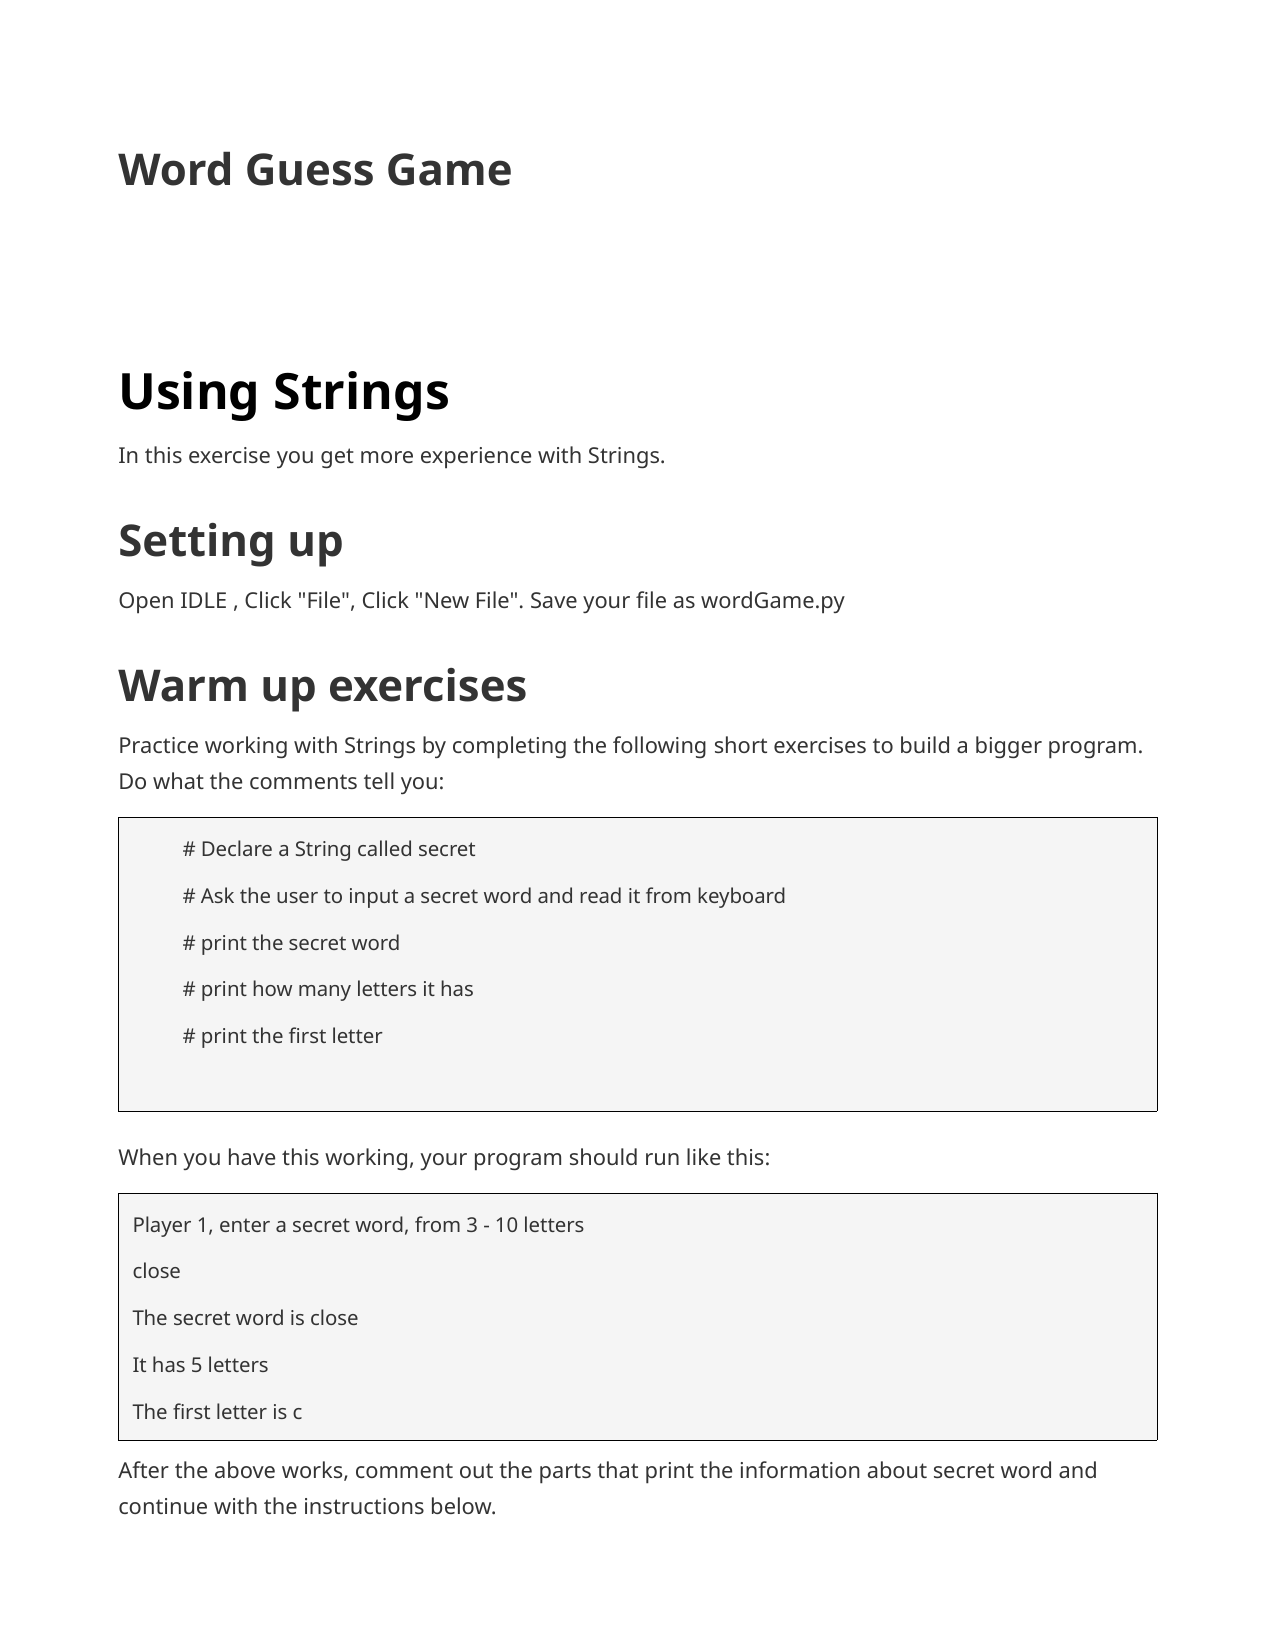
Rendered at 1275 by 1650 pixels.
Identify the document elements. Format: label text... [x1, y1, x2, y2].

text It has 5 letters [119, 1333, 1157, 1379]
text # print how many letters it has [119, 958, 1157, 1003]
text After the above works, comment out the parts that print the information about secret word and continue with the instructions below. [118, 1455, 1157, 1521]
subtitle Setting up [118, 507, 1157, 569]
subtitle Word Guess Game [118, 139, 1157, 198]
text The first letter is c [119, 1380, 1157, 1440]
text The secret word is close [119, 1286, 1157, 1332]
text # print the first letter [119, 1004, 1157, 1050]
text Open IDLE , Click "File", Click "New File". Save your file as wordGame.py [118, 585, 1157, 615]
subtitle Using Strings [118, 356, 1157, 424]
text close [119, 1239, 1157, 1285]
text In this exercise you get more experience with Strings. [118, 440, 1157, 469]
text Player 1, enter a secret word, from 3 - 10 letters [119, 1194, 1157, 1238]
subtitle Warm up exercises [118, 652, 1157, 714]
text # Ask the user to input a secret word and read it from keyboard [119, 864, 1157, 909]
text Practice working with Strings by completing the following short exercises to build a bigger program. Do what the comments tell you: [118, 730, 1157, 796]
text When you have this working, your program should run like this: [118, 1142, 1157, 1172]
text # print the secret word [119, 911, 1157, 956]
text # Declare a String called secret [119, 818, 1157, 862]
